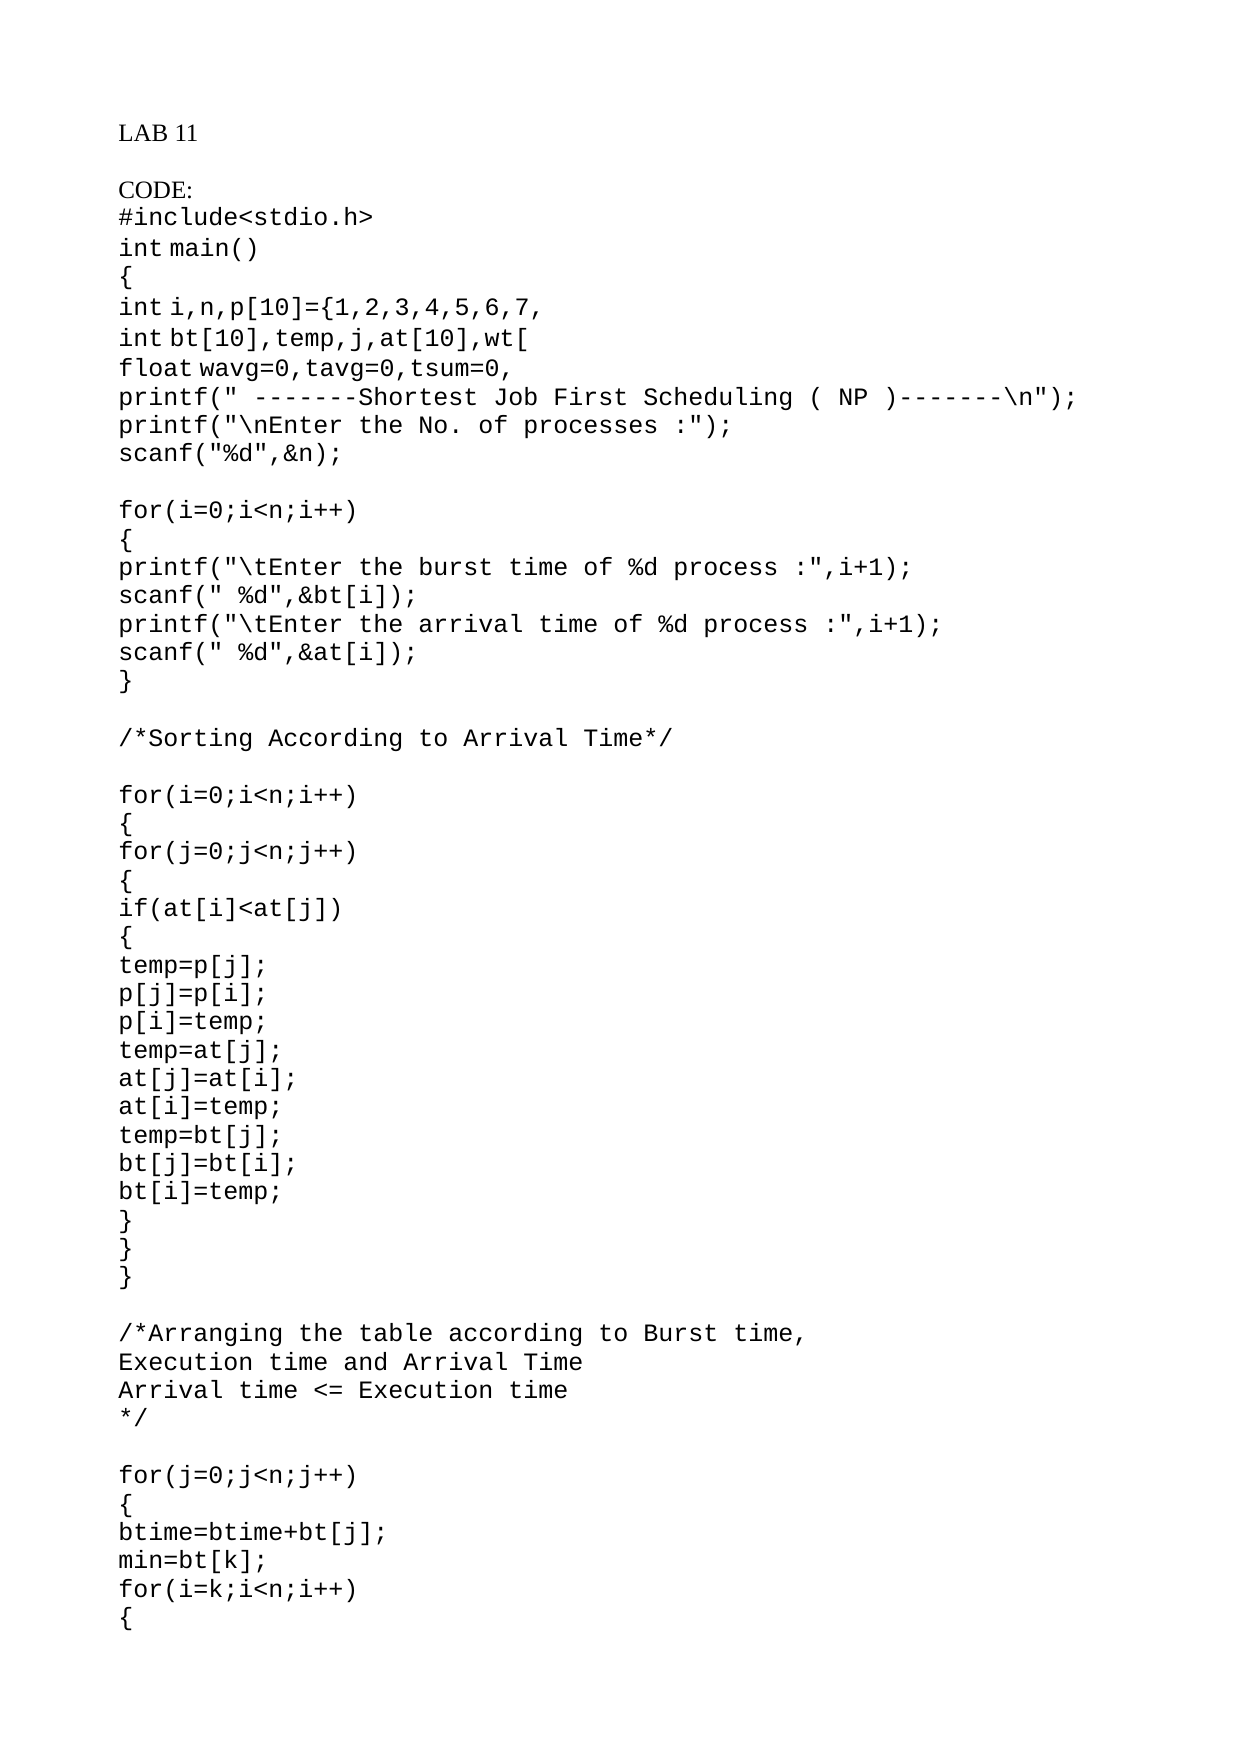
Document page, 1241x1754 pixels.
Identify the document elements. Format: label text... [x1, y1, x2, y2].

text { [118, 1491, 1122, 1520]
text { [118, 526, 1122, 555]
text */ [118, 1406, 1122, 1434]
text for(j=0;j<n;j++) [118, 1463, 1122, 1491]
text scanf(" %d",&bt[i]); [118, 583, 1122, 611]
text for(j=0;j<n;j++) [118, 839, 1122, 867]
text scanf("%d",&n); [118, 441, 1122, 469]
text { [118, 924, 1122, 952]
text int i,n,p[10]={1,2,3,4,5,6,7, [118, 292, 1122, 323]
text LAB 11 [118, 118, 1122, 147]
text } [118, 1207, 1122, 1236]
text at[j]=at[i]; [118, 1066, 1122, 1094]
text p[i]=temp; [118, 1009, 1122, 1037]
text CODE: [118, 176, 1122, 204]
text int bt[10],temp,j,at[10],wt[ [118, 323, 1122, 353]
text printf("\tEnter the arrival time of %d process :",i+1); [118, 611, 1122, 640]
text #include<stdio.h> [118, 204, 1122, 233]
text { [118, 867, 1122, 896]
text printf(" -------Shortest Job First Scheduling ( NP )-------\n"); [118, 384, 1122, 413]
text bt[j]=bt[i]; [118, 1151, 1122, 1179]
text for(i=0;i<n;i++) [118, 782, 1122, 811]
text bt[i]=temp; [118, 1179, 1122, 1207]
text scanf(" %d",&at[i]); [118, 640, 1122, 668]
text printf("\nEnter the No. of processes :"); [118, 413, 1122, 441]
text { [118, 811, 1122, 839]
text printf("\tEnter the burst time of %d process :",i+1); [118, 555, 1122, 583]
text Execution time and Arrival Time [118, 1349, 1122, 1378]
text } [118, 1236, 1122, 1264]
text int main() [118, 233, 1122, 263]
text /*Sorting According to Arrival Time*/ [118, 725, 1122, 753]
text } [118, 1264, 1122, 1292]
text float wavg=0,tavg=0,tsum=0, [118, 353, 1122, 384]
text at[i]=temp; [118, 1094, 1122, 1122]
text p[j]=p[i]; [118, 981, 1122, 1009]
text temp=at[j]; [118, 1037, 1122, 1066]
text { [118, 263, 1122, 292]
text for(i=k;i<n;i++) [118, 1576, 1122, 1605]
text temp=p[j]; [118, 952, 1122, 981]
text min=bt[k]; [118, 1548, 1122, 1576]
text for(i=0;i<n;i++) [118, 498, 1122, 526]
text temp=bt[j]; [118, 1122, 1122, 1151]
text { [118, 1605, 1122, 1633]
text btime=btime+bt[j]; [118, 1520, 1122, 1548]
text if(at[i]<at[j]) [118, 896, 1122, 924]
text /*Arranging the table according to Burst time, [118, 1321, 1122, 1349]
text } [118, 668, 1122, 696]
text Arrival time <= Execution time [118, 1378, 1122, 1406]
